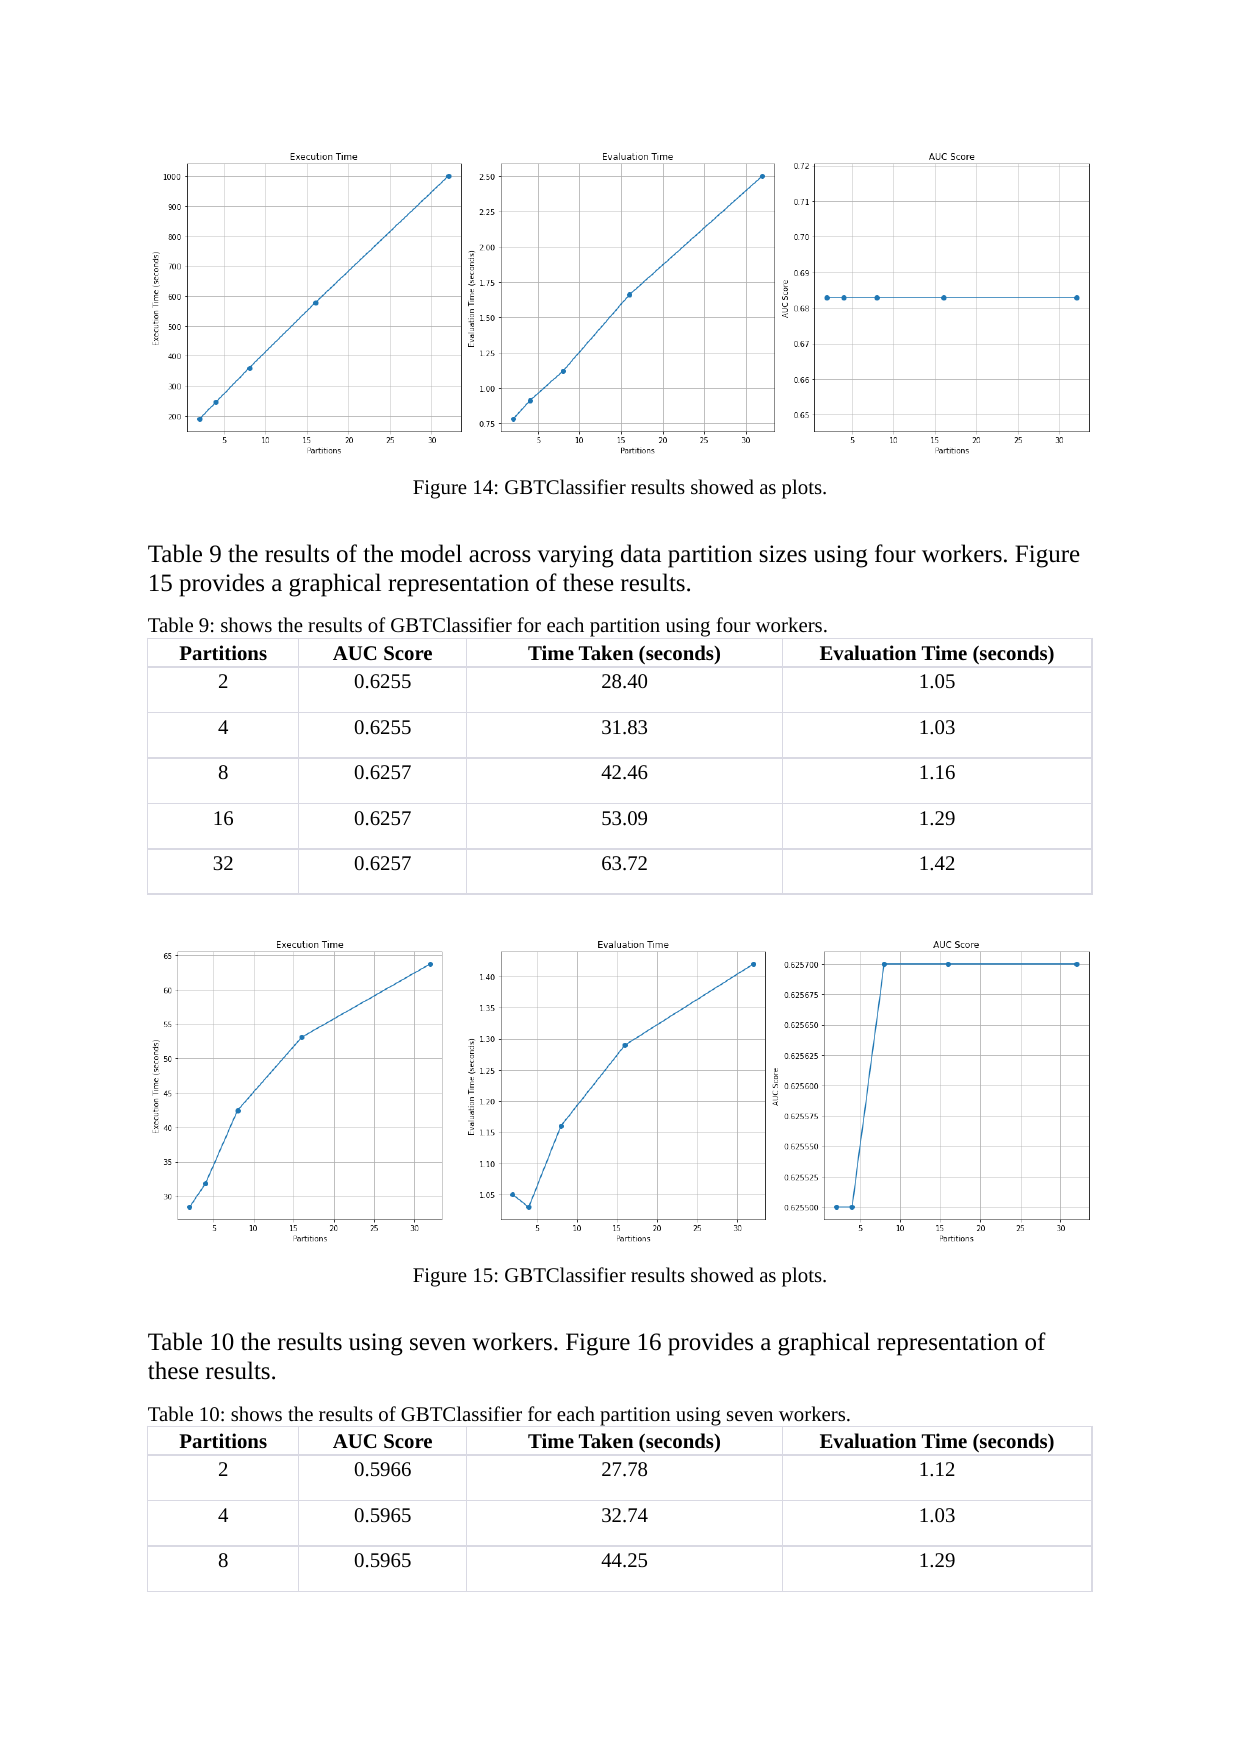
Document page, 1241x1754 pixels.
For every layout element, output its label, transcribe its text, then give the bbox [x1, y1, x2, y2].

table_header AUC Score [299, 1427, 466, 1454]
text Table 10 the results using seven workers. Figure 16 provides a graphical representation of these results. [148, 1327, 1093, 1385]
table_cell 28.40 [467, 668, 782, 712]
table_cell 0.5965 [299, 1501, 466, 1545]
table_cell 1.03 [783, 713, 1091, 757]
table_cell 1.42 [783, 850, 1091, 893]
table_cell 0.6257 [299, 804, 466, 848]
table_cell 0.5965 [299, 1547, 466, 1591]
table_cell 0.6255 [299, 668, 466, 712]
table_cell 1.12 [783, 1456, 1091, 1500]
table_cell 0.6257 [299, 759, 466, 802]
table_cell 8 [148, 759, 298, 802]
text Figure 14: GBTClassifier results showed as plots. [148, 475, 1093, 499]
table_cell 42.46 [467, 759, 782, 802]
table_cell 31.83 [467, 713, 782, 757]
table_cell 1.29 [783, 804, 1091, 848]
table_header Time Taken (seconds) [467, 639, 782, 666]
table_cell 16 [148, 804, 298, 848]
table_cell 32 [148, 850, 298, 893]
table_cell 1.16 [783, 759, 1091, 802]
table_cell 0.6255 [299, 713, 466, 757]
text Table 9 the results of the model across varying data partition sizes using four workers. Figure 15 provides a graphical representation of these results. [148, 539, 1093, 597]
table_cell 0.5966 [299, 1456, 466, 1500]
text Table 9: shows the results of GBTClassifier for each partition using four workers. [148, 613, 1093, 637]
table_cell 1.05 [783, 668, 1091, 712]
table_header Evaluation Time (seconds) [783, 639, 1091, 666]
text Figure 15: GBTClassifier results showed as plots. [148, 1263, 1093, 1287]
table_cell 1.03 [783, 1501, 1091, 1545]
table_cell 27.78 [467, 1456, 782, 1500]
table_cell 44.25 [467, 1547, 782, 1591]
table_cell 53.09 [467, 804, 782, 848]
table_cell 4 [148, 713, 298, 757]
table_cell 32.74 [467, 1501, 782, 1545]
table_cell 0.6257 [299, 850, 466, 893]
table_header Partitions [148, 1427, 298, 1454]
table_cell 2 [148, 668, 298, 712]
table_cell 2 [148, 1456, 298, 1500]
table_cell 1.29 [783, 1547, 1091, 1591]
table_header Evaluation Time (seconds) [783, 1427, 1091, 1454]
table_header Time Taken (seconds) [467, 1427, 782, 1454]
table_header Partitions [148, 639, 298, 666]
table_header AUC Score [299, 639, 466, 666]
table_cell 4 [148, 1501, 298, 1545]
table_cell 8 [148, 1547, 298, 1591]
text Table 10: shows the results of GBTClassifier for each partition using seven workers. [148, 1401, 1093, 1426]
table_cell 63.72 [467, 850, 782, 893]
